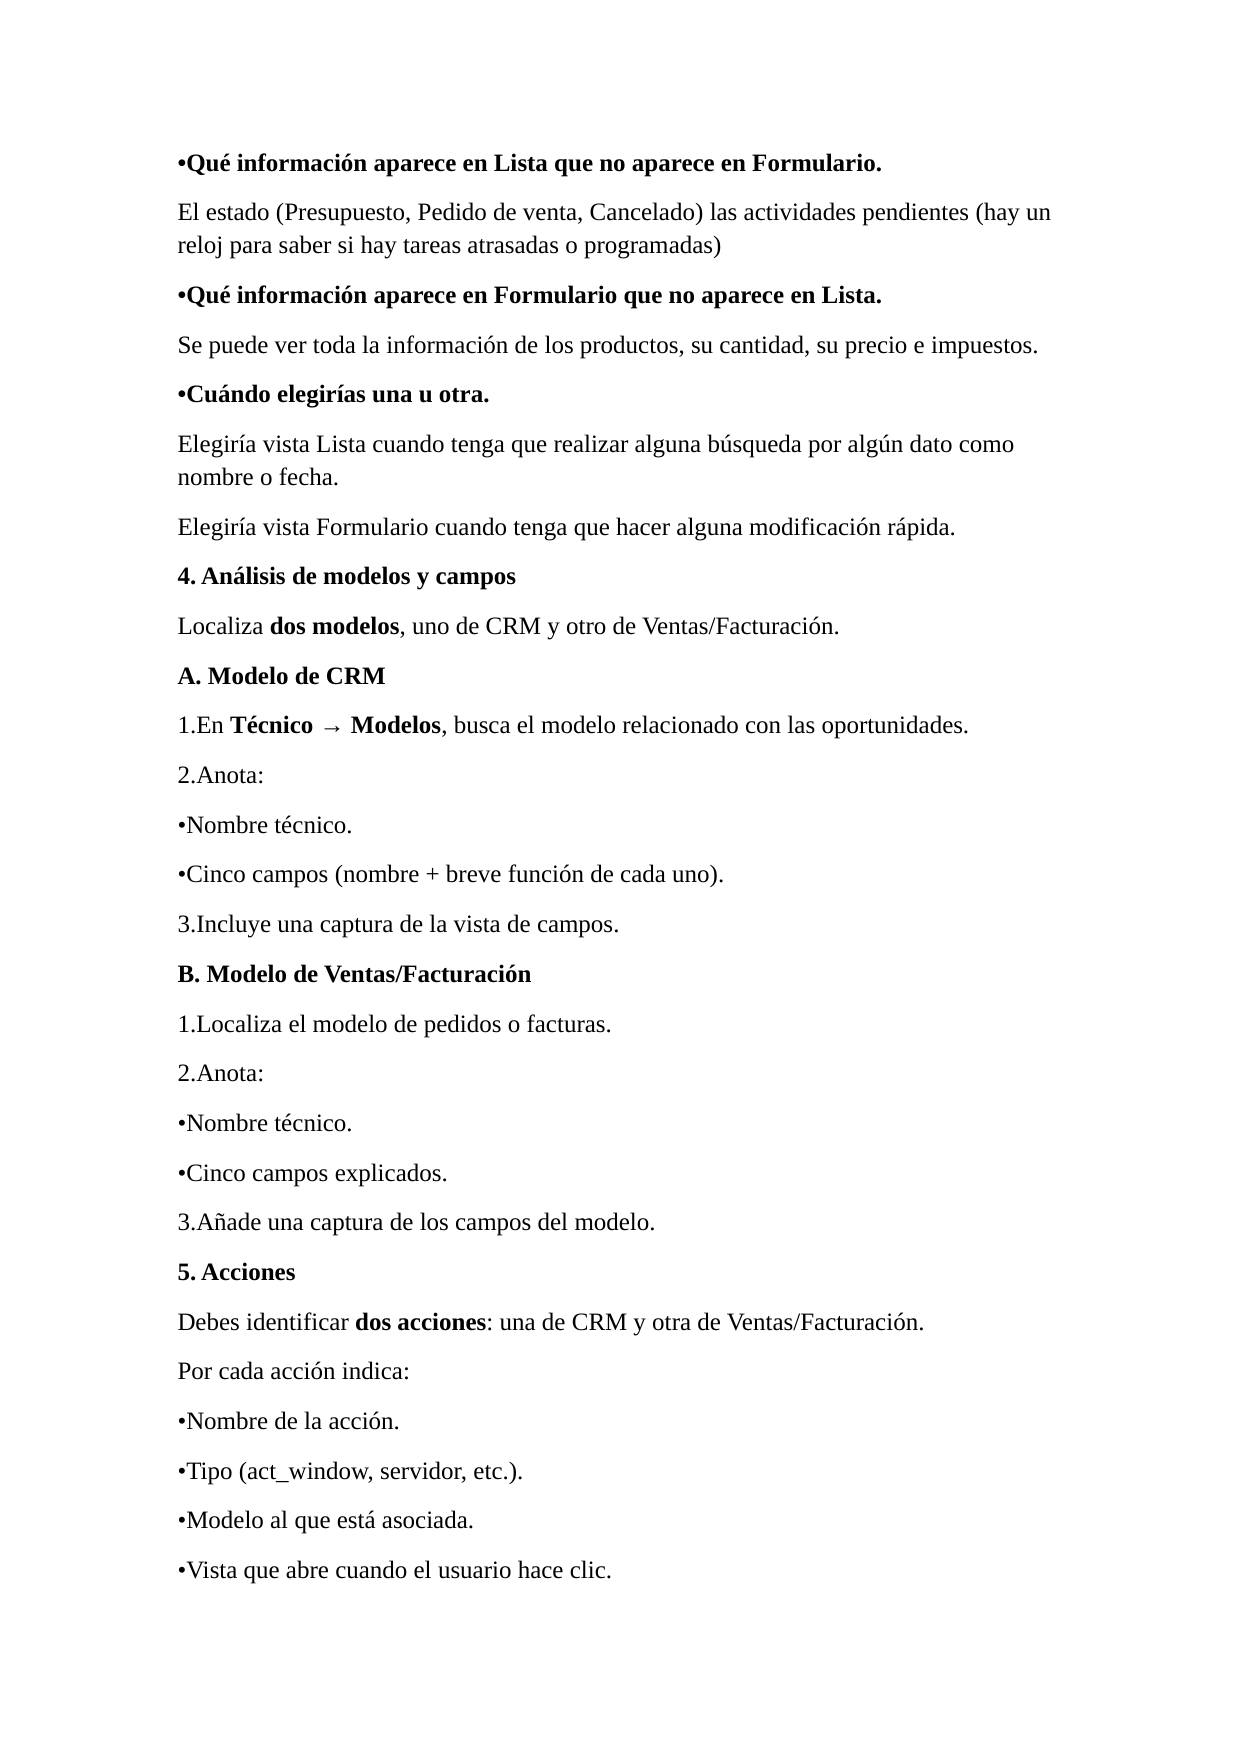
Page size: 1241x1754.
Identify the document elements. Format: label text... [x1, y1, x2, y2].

text 1.En Técnico → Modelos, busca el modelo relacionado con las oportunidades. [177, 711, 1063, 739]
text •Cinco campos (nombre + breve función de cada uno). [177, 859, 1063, 888]
text 2.Anota: [177, 1058, 1063, 1087]
text •Nombre de la acción. [177, 1406, 1063, 1435]
text El estado (Presupuesto, Pedido de venta, Cancelado) las actividades pendientes (hay un reloj para saber si hay tareas atrasadas o programadas) [177, 197, 1063, 259]
text •Nombre técnico. [177, 1108, 1063, 1137]
text 3.Incluye una captura de la vista de campos. [177, 909, 1063, 938]
text Elegiría vista Formulario cuando tenga que hacer alguna modificación rápida. [177, 512, 1063, 541]
text Se puede ver toda la información de los productos, su cantidad, su precio e impuestos. [177, 330, 1063, 358]
text Elegiría vista Lista cuando tenga que realizar alguna búsqueda por algún dato como nombre o fecha. [177, 429, 1063, 491]
text A. Modelo de CRM [177, 661, 1063, 689]
text B. Modelo de Ventas/Facturación [177, 959, 1063, 988]
text •Cinco campos explicados. [177, 1158, 1063, 1186]
text •Vista que abre cuando el usuario hace clic. [177, 1555, 1063, 1584]
text •Qué información aparece en Lista que no aparece en Formulario. [177, 148, 1063, 176]
text 4. Análisis de modelos y campos [177, 561, 1063, 590]
text 2.Anota: [177, 760, 1063, 789]
text •Qué información aparece en Formulario que no aparece en Lista. [177, 280, 1063, 309]
text •Nombre técnico. [177, 810, 1063, 839]
text 3.Añade una captura de los campos del modelo. [177, 1207, 1063, 1236]
text •Cuándo elegirías una u otra. [177, 379, 1063, 408]
text Por cada acción indica: [177, 1356, 1063, 1385]
text 5. Acciones [177, 1257, 1063, 1286]
text •Modelo al que está asociada. [177, 1506, 1063, 1534]
text Localiza dos modelos, uno de CRM y otro de Ventas/Facturación. [177, 611, 1063, 640]
text 1.Localiza el modelo de pedidos o facturas. [177, 1009, 1063, 1037]
text •Tipo (act_window, servidor, etc.). [177, 1456, 1063, 1484]
text Debes identificar dos acciones: una de CRM y otra de Ventas/Facturación. [177, 1307, 1063, 1336]
